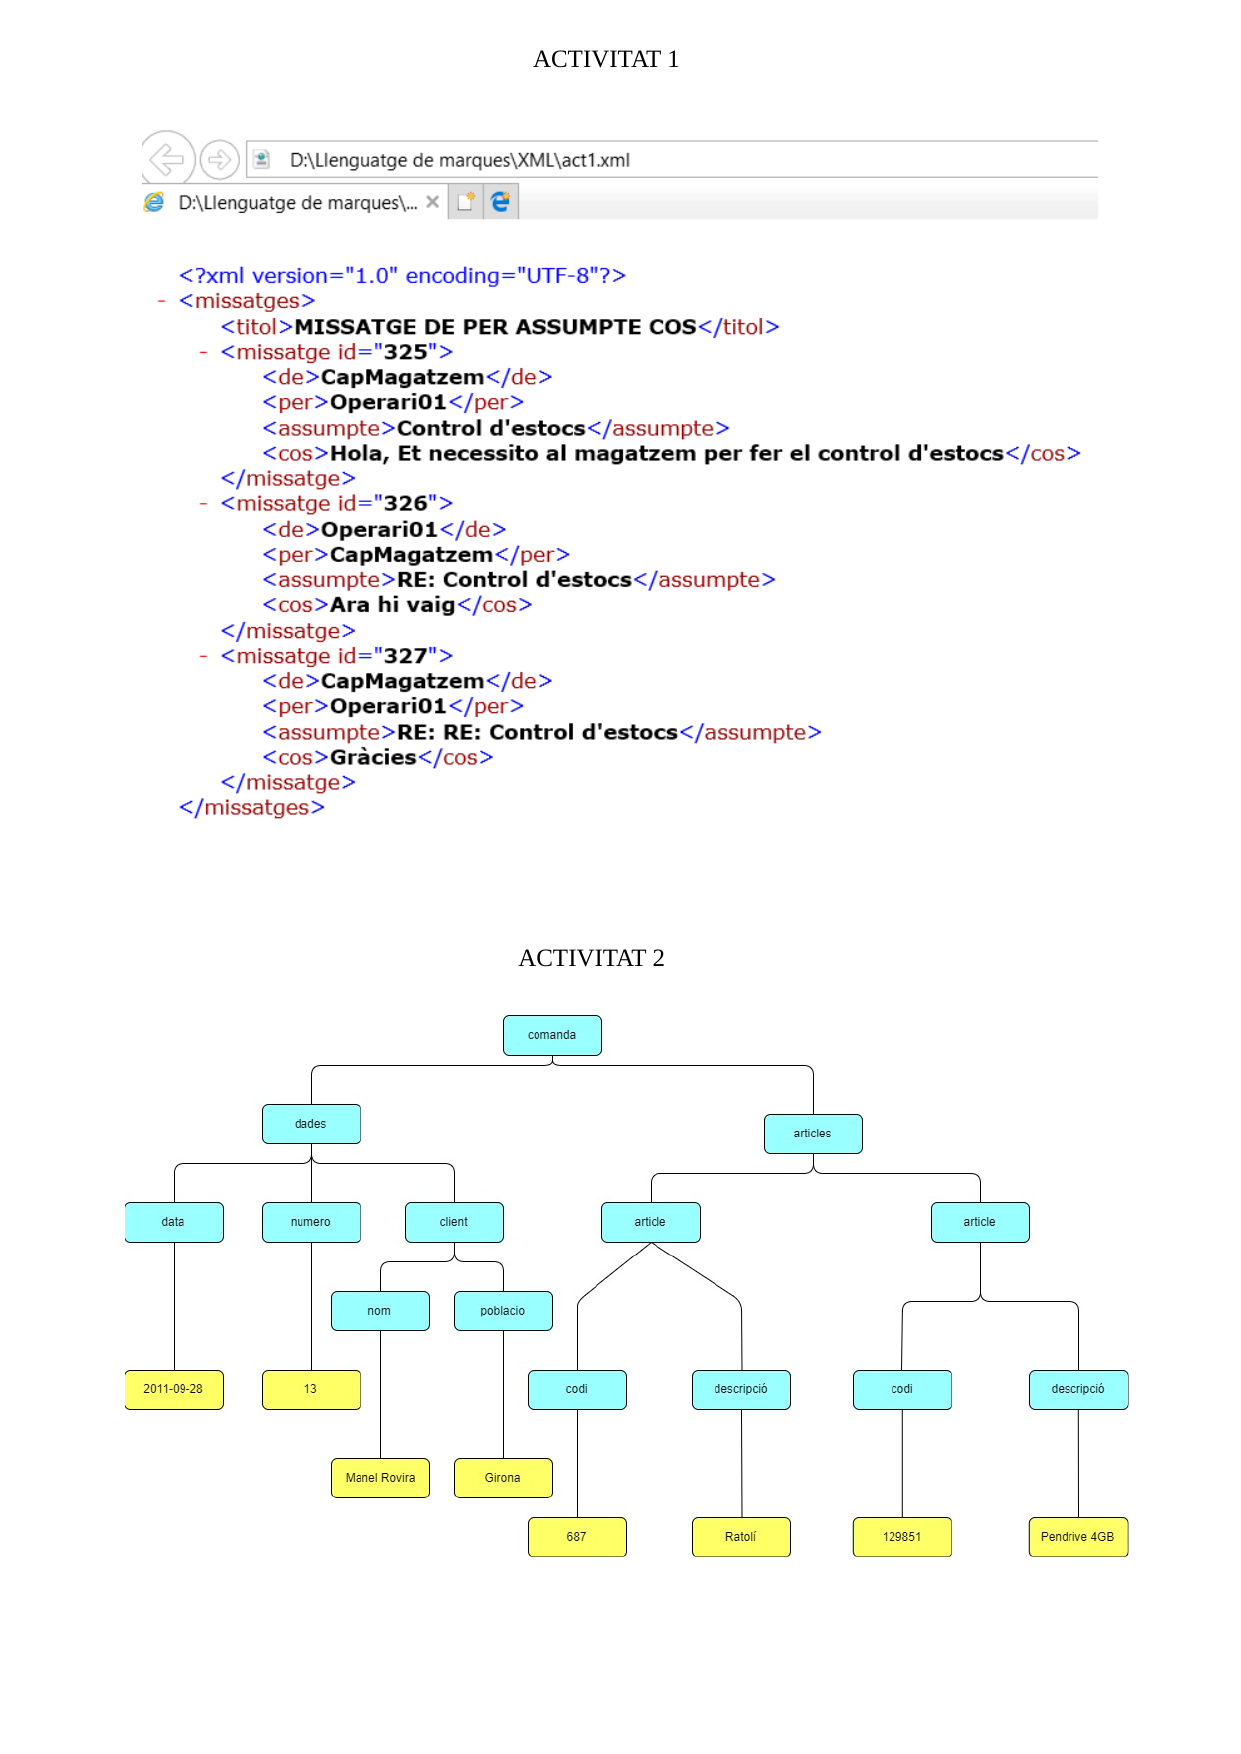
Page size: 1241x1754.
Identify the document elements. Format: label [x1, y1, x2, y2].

picture [142, 118, 1099, 866]
picture [125, 1015, 1129, 1557]
